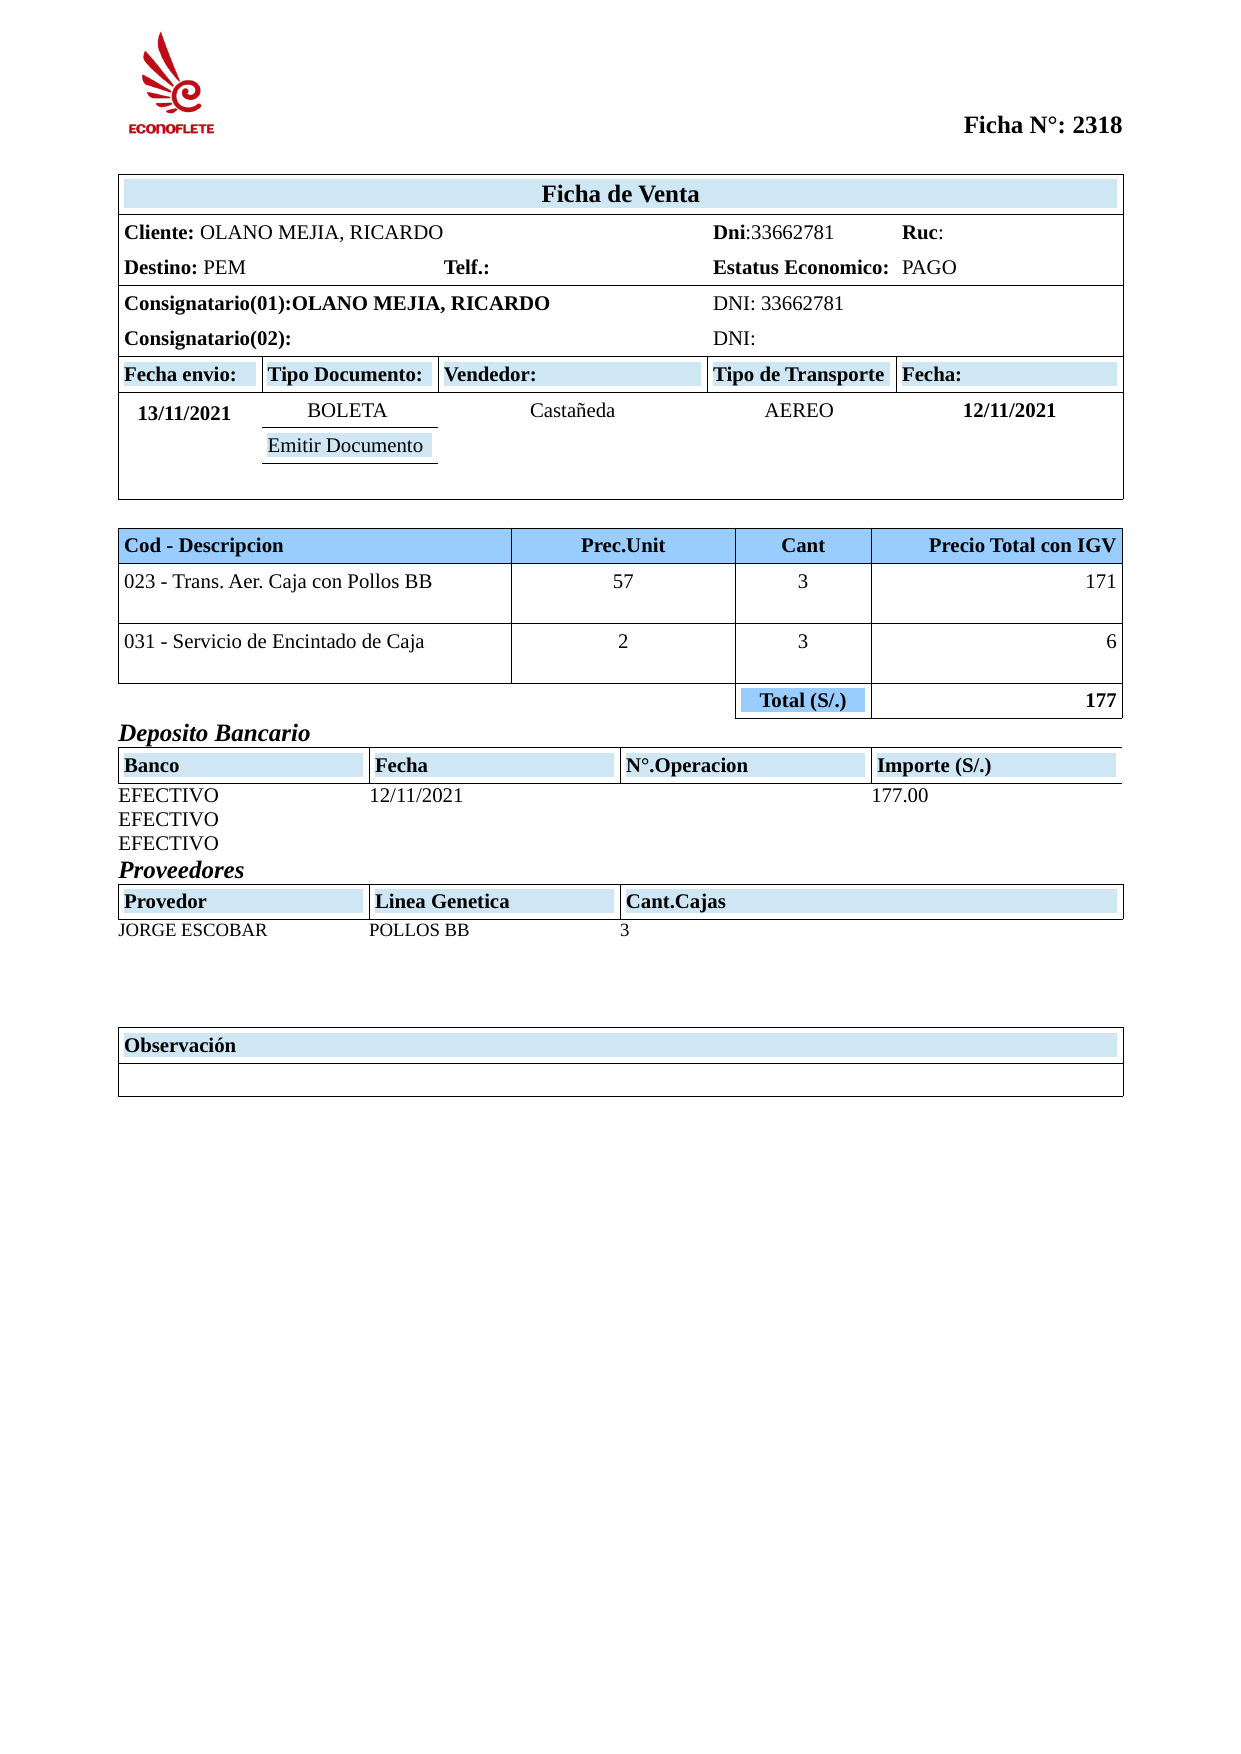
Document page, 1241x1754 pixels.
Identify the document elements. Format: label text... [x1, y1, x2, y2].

table_cell [620, 784, 871, 807]
table_cell Tipo Documento: [263, 357, 438, 392]
table_cell [118, 984, 369, 1006]
table_cell 12/11/2021 [369, 784, 620, 807]
table_header Importe (S/.) [872, 748, 1122, 782]
table_cell [369, 807, 620, 831]
table_cell [369, 831, 620, 855]
table_cell DNI: [707, 321, 1123, 356]
text Deposito Bancario [118, 718, 1122, 747]
table_cell EFECTIVO [118, 831, 369, 855]
table_header Banco [119, 748, 369, 782]
table_header Cod - Descripcion [119, 529, 511, 563]
table_header Prec.Unit [512, 529, 735, 563]
table_cell 023 - Trans. Aer. Caja con Pollos BB [119, 564, 511, 623]
table_cell 031 - Servicio de Encintado de Caja [119, 624, 511, 682]
table_cell PAGO [896, 249, 1123, 285]
table_cell AEREO [707, 393, 896, 498]
table_header Cant [736, 529, 871, 563]
table_cell 171 [872, 564, 1122, 623]
table_cell Castañeda [438, 393, 707, 498]
table_cell [620, 963, 1123, 984]
table_header N°.Operacion [621, 748, 871, 782]
table_cell [871, 831, 1122, 855]
table_header Fecha [370, 748, 620, 782]
table_cell Dni:33662781 [707, 215, 896, 249]
table_cell [118, 963, 369, 984]
table_cell Consignatario(02): [119, 321, 707, 356]
table_cell POLLOS BB [369, 920, 620, 941]
table_cell [369, 941, 620, 962]
table_cell 177 [872, 684, 1122, 718]
table_cell 3 [736, 624, 871, 682]
table_cell EFECTIVO [118, 807, 369, 831]
table_cell Vendedor: [439, 357, 707, 392]
table_cell [369, 1006, 620, 1027]
table_cell Telf.: [438, 249, 707, 285]
table_cell 12/11/2021 [896, 393, 1123, 498]
table_cell Consignatario(01):OLANO MEJIA, RICARDO [119, 286, 707, 321]
table_cell [369, 984, 620, 1006]
table_cell [620, 1006, 1123, 1027]
table_cell Fecha envio: [119, 357, 262, 392]
table_cell 13/11/2021 [119, 393, 262, 498]
table_header Cant.Cajas [621, 885, 1123, 919]
table_header Precio Total con IGV [872, 529, 1122, 563]
picture [118, 31, 225, 134]
table_cell Fecha: [897, 357, 1123, 392]
table_cell [119, 1064, 1123, 1096]
table_cell Cliente: OLANO MEJIA, RICARDO [119, 215, 707, 249]
table_header Linea Genetica [370, 885, 620, 919]
table_header Ficha de Venta [119, 175, 1123, 214]
table_cell 3 [620, 920, 1123, 941]
table_cell BOLETA [262, 393, 438, 427]
table_cell [620, 807, 871, 831]
table_cell Tipo de Transporte [708, 357, 896, 392]
table_cell DNI: 33662781 [707, 286, 1123, 321]
table_cell Total (S/.) [736, 684, 871, 718]
table_cell JORGE ESCOBAR [118, 920, 369, 941]
table_header Provedor [119, 885, 369, 919]
table_cell Destino: PEM [119, 249, 438, 285]
table_cell 177.00 [871, 784, 1122, 807]
table_cell [511, 684, 735, 718]
table_cell [118, 941, 369, 962]
table_cell Emitir Documento [262, 428, 438, 463]
table_cell [871, 807, 1122, 831]
table_cell 6 [872, 624, 1122, 682]
table_cell Ruc: [896, 215, 1123, 249]
table_cell 2 [512, 624, 735, 682]
table_cell EFECTIVO [118, 784, 369, 807]
table_cell [369, 963, 620, 984]
table_cell [620, 984, 1123, 1006]
table_cell [118, 1006, 369, 1027]
table_cell [620, 831, 871, 855]
table_cell [620, 941, 1123, 962]
table_cell Estatus Economico: [707, 249, 896, 285]
table_cell 57 [512, 564, 735, 623]
table_cell 3 [736, 564, 871, 623]
table_cell [262, 464, 438, 498]
table_cell [118, 684, 511, 718]
table_header Observación [119, 1028, 1123, 1063]
text Proveedores [118, 855, 1122, 883]
